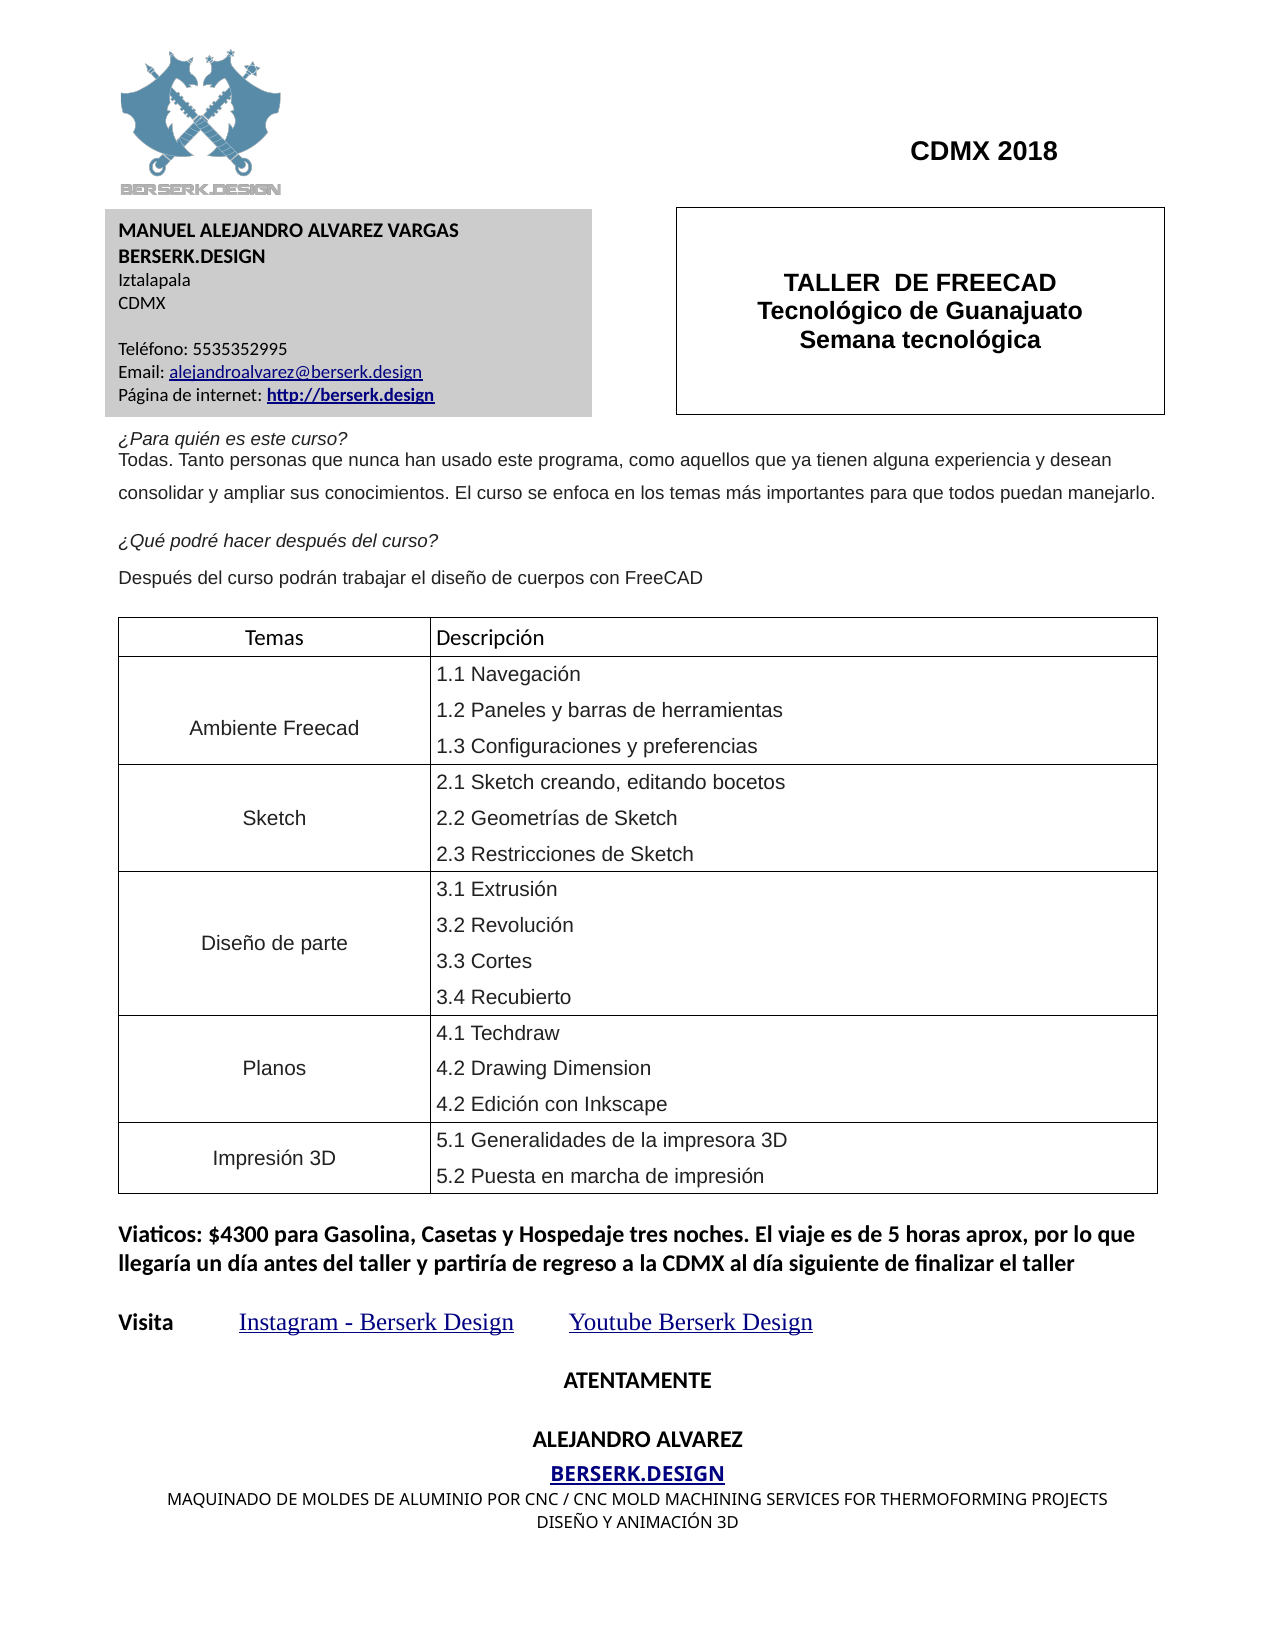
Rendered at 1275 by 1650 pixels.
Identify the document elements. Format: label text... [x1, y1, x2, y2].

table_cell Planos [119, 1016, 430, 1122]
text Todas. Tanto personas que nunca han usado este programa, como aquellos que ya tienen alguna experiencia y desean consolidar y ampliar sus conocimientos. El curso se enfoca en los temas más importantes para que todos puedan manejarlo. [118, 449, 1157, 503]
table_cell 2.1 Sketch creando, editando bocetos 2.2 Geometrías de Sketch 2.3 Restricciones de Sketch [431, 765, 1157, 871]
table_cell 5.1 Generalidades de la impresora 3D 5.2 Puesta en marcha de impresión [431, 1123, 1157, 1193]
text Visita Instagram - Berserk Design Youtube Berserk Design [118, 1307, 1157, 1336]
table_cell Ambiente Freecad [119, 657, 430, 764]
text Después del curso podrán trabajar el diseño de cuerpos con FreeCAD [118, 551, 1157, 589]
text ATENTAMENTE [118, 1365, 1157, 1394]
table_cell 4.1 Techdraw 4.2 Drawing Dimension 4.2 Edición con Inkscape [431, 1016, 1157, 1122]
table_cell 3.1 Extrusión 3.2 Revolución 3.3 Cortes 3.4 Recubierto [431, 872, 1157, 1014]
text ¿Qué podré hacer después del curso? [118, 514, 1157, 551]
table_cell 1.1 Navegación 1.2 Paneles y barras de herramientas 1.3 Configuraciones y preferencias [431, 657, 1157, 764]
text ¿Para quién es este curso? [118, 412, 1157, 449]
table_cell Diseño de parte [119, 872, 430, 1014]
picture [120, 49, 281, 195]
table_header Descripción [431, 618, 1157, 656]
table_header Temas [119, 618, 430, 656]
text Viaticos: $4300 para Gasolina, Casetas y Hospedaje tres noches. El viaje es de 5 horas aprox, por lo que llegaría un día antes del taller y partiría de regreso a la CDMX al día siguiente de finalizar el taller [118, 1219, 1157, 1277]
table_cell Impresión 3D [119, 1123, 430, 1193]
table_cell Sketch [119, 765, 430, 871]
text ALEJANDRO ALVAREZ [118, 1424, 1157, 1453]
